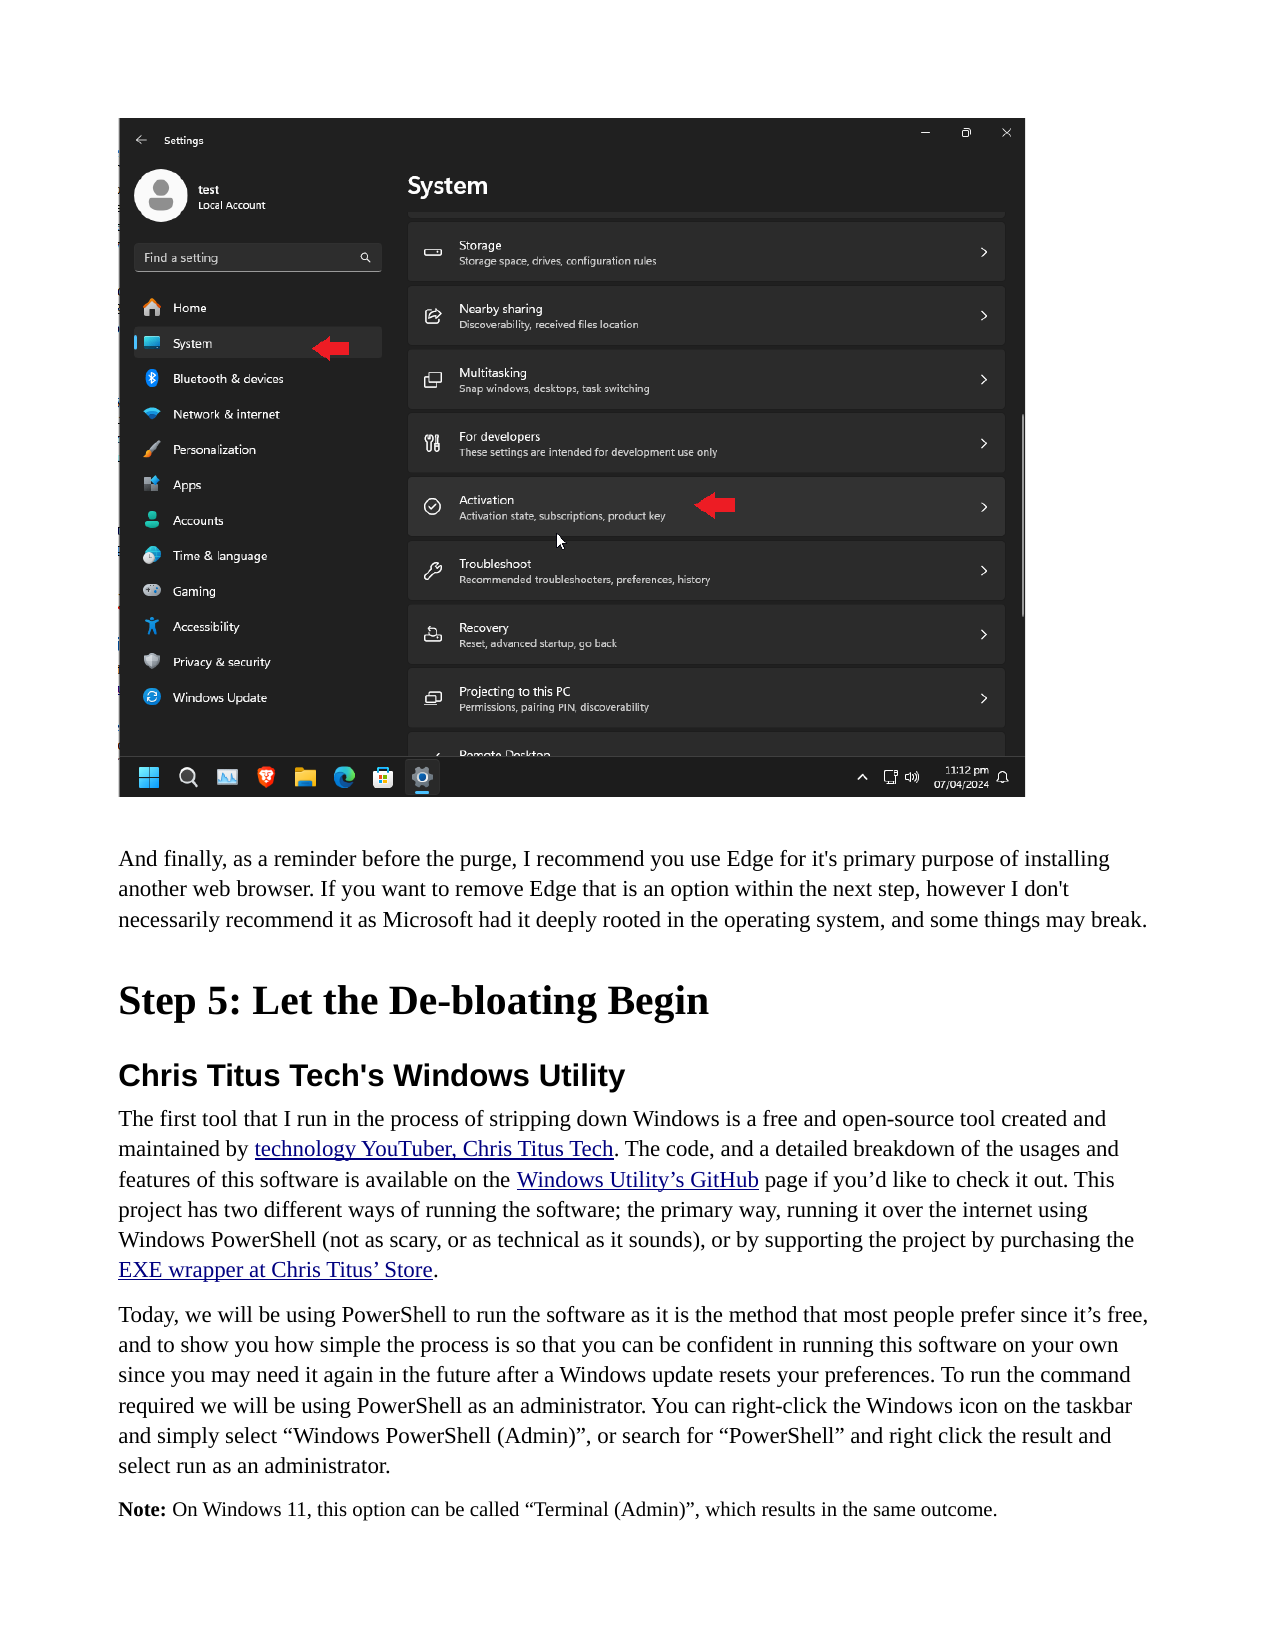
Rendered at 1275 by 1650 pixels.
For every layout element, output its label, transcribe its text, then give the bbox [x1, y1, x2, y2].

subtitle Step 5: Let the De-bloating Begin [118, 976, 1157, 1023]
picture [118, 118, 1025, 797]
subtitle Chris Titus Tech's Windows Utility [118, 1057, 1157, 1093]
text Today, we will be using PowerShell to run the software as it is the method that most people prefer since it’s free, and to show you how simple the process is so that you can be confident in running this software on your own since you may need it again in the future after a Windows update resets your preferences. To run the command required we will be using PowerShell as an administrator. You can right-click the Windows icon on the taskbar and simply select “Windows PowerShell (Admin)”, or search for “PowerShell” and right click the result and select run as an administrator. [118, 1301, 1157, 1478]
text And finally, as a reminder before the purge, I recommend you use Edge for it's primary purpose of installing another web browser. If you want to remove Edge that is an option within the next step, however I don't necessarily recommend it as Microsoft had it deeply rooted in the operating system, and some things may break. [118, 845, 1157, 932]
text Note: On Windows 11, this option can be called “Terminal (Admin)”, which results in the same outcome. [118, 1497, 1157, 1521]
text The first tool that I run in the process of stripping down Windows is a free and open-source tool created and maintained by technology YouTuber, Chris Titus Tech. The code, and a detailed breakdown of the usages and features of this software is available on the Windows Utility’s GitHub page if you’d like to check it out. This project has two different ways of running the software; the primary way, running it over the internet using Windows PowerShell (not as scary, or as technical as it sounds), or by supporting the project by purchasing the EXE wrapper at Chris Titus’ Store. [118, 1105, 1157, 1283]
